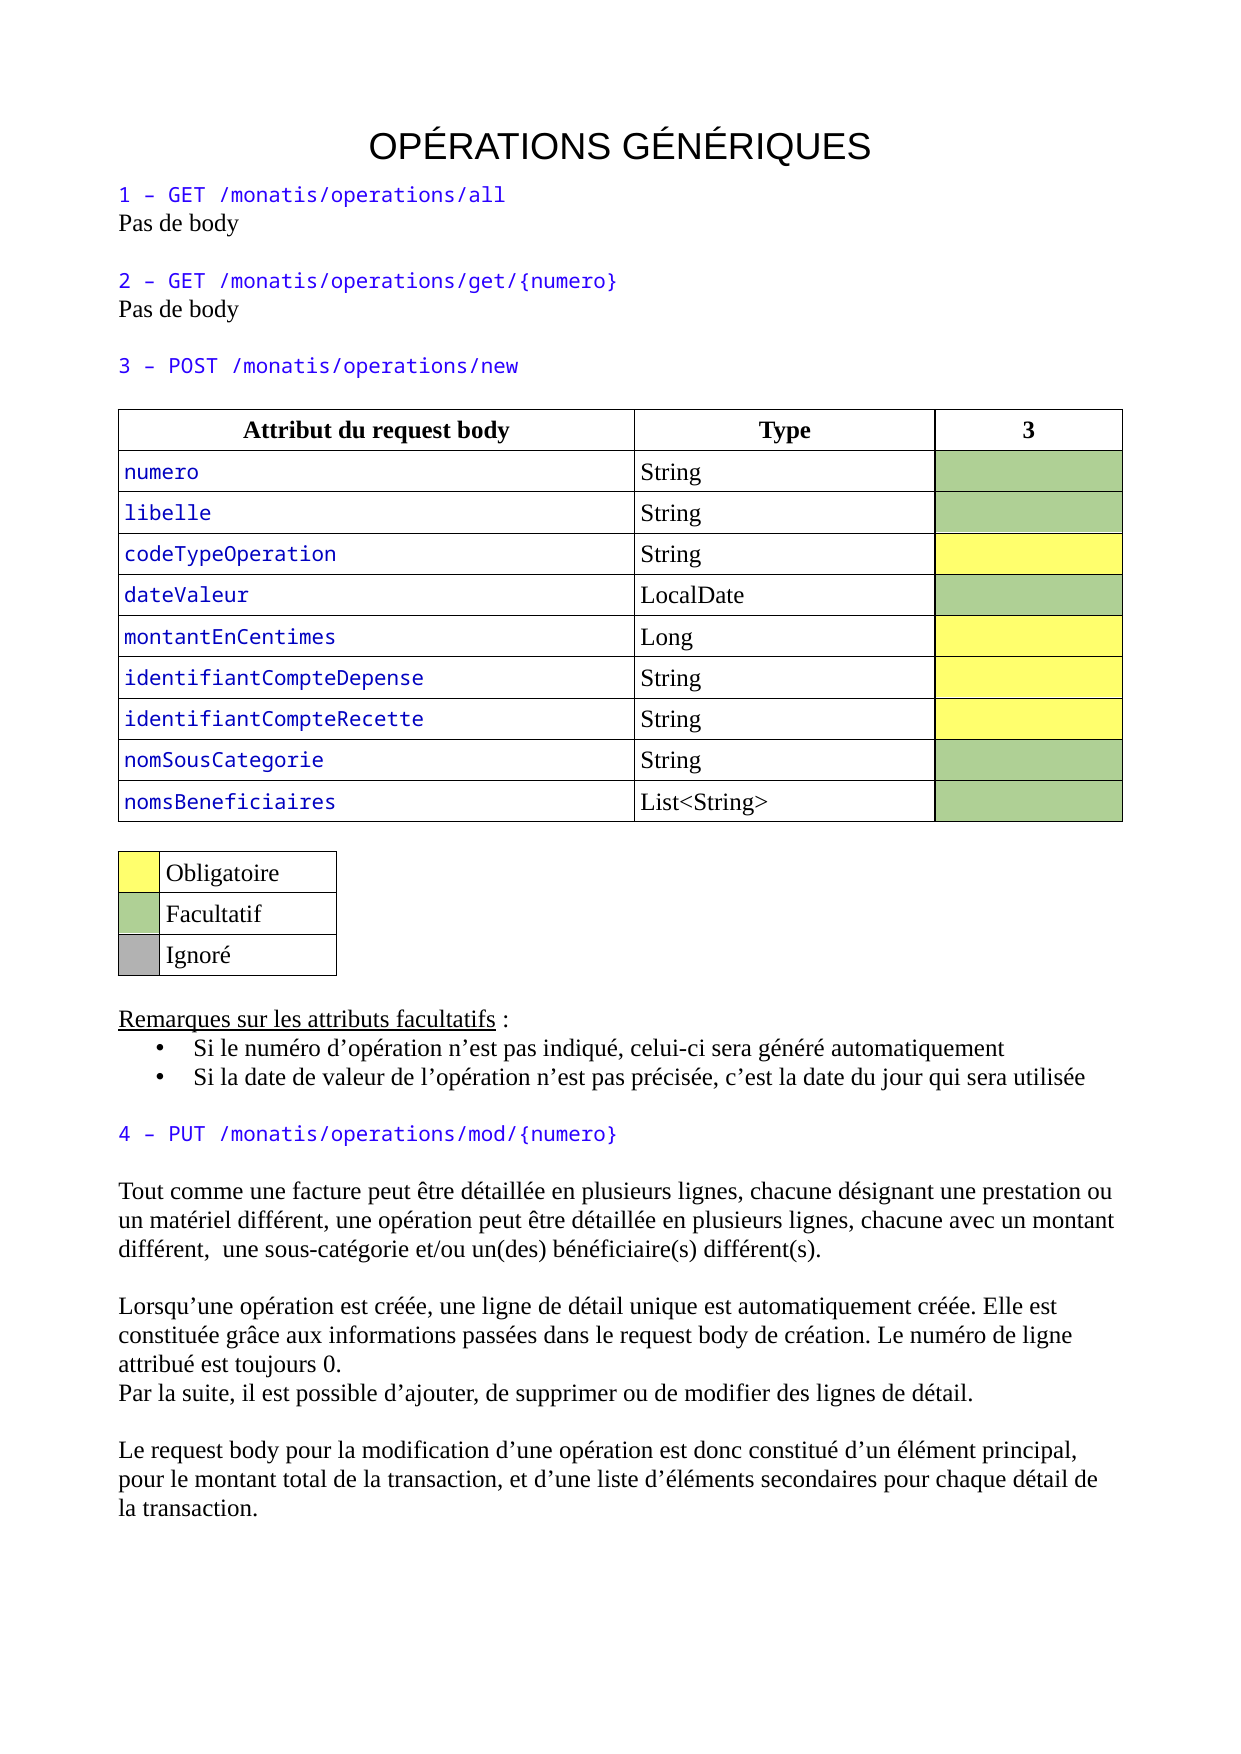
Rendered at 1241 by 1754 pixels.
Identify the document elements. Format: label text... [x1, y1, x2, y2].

table_cell LocalDate [635, 575, 934, 615]
table_cell identifiantCompteDepense [119, 657, 634, 697]
table_cell nomsBeneficiaires [119, 781, 634, 821]
table_cell codeTypeOperation [119, 534, 634, 574]
text 1 – GET /monatis/operations/all [118, 180, 1122, 208]
table_cell [936, 451, 1122, 491]
table_cell Facultatif [160, 893, 336, 933]
table_cell String [635, 534, 934, 574]
table_cell String [635, 657, 934, 697]
text Pas de body [118, 208, 1122, 237]
table_cell [936, 740, 1122, 780]
table_cell [936, 657, 1122, 697]
table_cell [936, 781, 1122, 821]
table_cell numero [119, 451, 634, 491]
table_cell [936, 575, 1122, 615]
list Si la date de valeur de l’opération n’est pas précisée, c’est la date du jour qui sera utilisée [156, 1062, 1122, 1091]
table_cell Long [635, 616, 934, 656]
table_cell String [635, 699, 934, 739]
table_cell Ignoré [160, 935, 336, 975]
text Tout comme une facture peut être détaillée en plusieurs lignes, chacune désignant une prestation ou un matériel différent, une opération peut être détaillée en plusieurs lignes, chacune avec un montant différent, une sous-catégorie et/ou un(des) bénéficiaire(s) différent(s). [118, 1176, 1122, 1263]
table_header Type [635, 410, 934, 450]
table_cell libelle [119, 492, 634, 532]
table_cell identifiantCompteRecette [119, 699, 634, 739]
subtitle OPÉRATIONS GÉNÉRIQUES [118, 124, 1122, 167]
text Pas de body [118, 294, 1122, 323]
text Le request body pour la modification d’une opération est donc constitué d’un élément principal, pour le montant total de la transaction, et d’une liste d’éléments secondaires pour chaque détail de la transaction. [118, 1435, 1122, 1521]
table_cell dateValeur [119, 575, 634, 615]
text Remarques sur les attributs facultatifs : [118, 1004, 1122, 1033]
table_cell String [635, 451, 934, 491]
text 4 – PUT /monatis/operations/mod/{numero} [118, 1119, 1122, 1148]
table_cell [119, 893, 159, 933]
table_cell [936, 616, 1122, 656]
table_cell [936, 534, 1122, 574]
table_header Attribut du request body [119, 410, 634, 450]
table_cell String [635, 492, 934, 532]
table_cell String [635, 740, 934, 780]
table_cell nomSousCategorie [119, 740, 634, 780]
table_header 3 [936, 410, 1122, 450]
list Si le numéro d’opération n’est pas indiqué, celui-ci sera généré automatiquement [156, 1033, 1122, 1062]
text 3 – POST /monatis/operations/new [118, 352, 1122, 380]
table_header [119, 852, 159, 892]
text 2 – GET /monatis/operations/get/{numero} [118, 266, 1122, 294]
table_cell [936, 492, 1122, 532]
text Lorsqu’une opération est créée, une ligne de détail unique est automatiquement créée. Elle est constituée grâce aux informations passées dans le request body de création. Le numéro de ligne attribué est toujours 0. [118, 1291, 1122, 1378]
table_cell [936, 699, 1122, 739]
table_cell montantEnCentimes [119, 616, 634, 656]
text Par la suite, il est possible d’ajouter, de supprimer ou de modifier des lignes de détail. [118, 1378, 1122, 1406]
table_header Obligatoire [160, 852, 336, 892]
table_cell [119, 935, 159, 975]
table_cell List<String> [635, 781, 934, 821]
